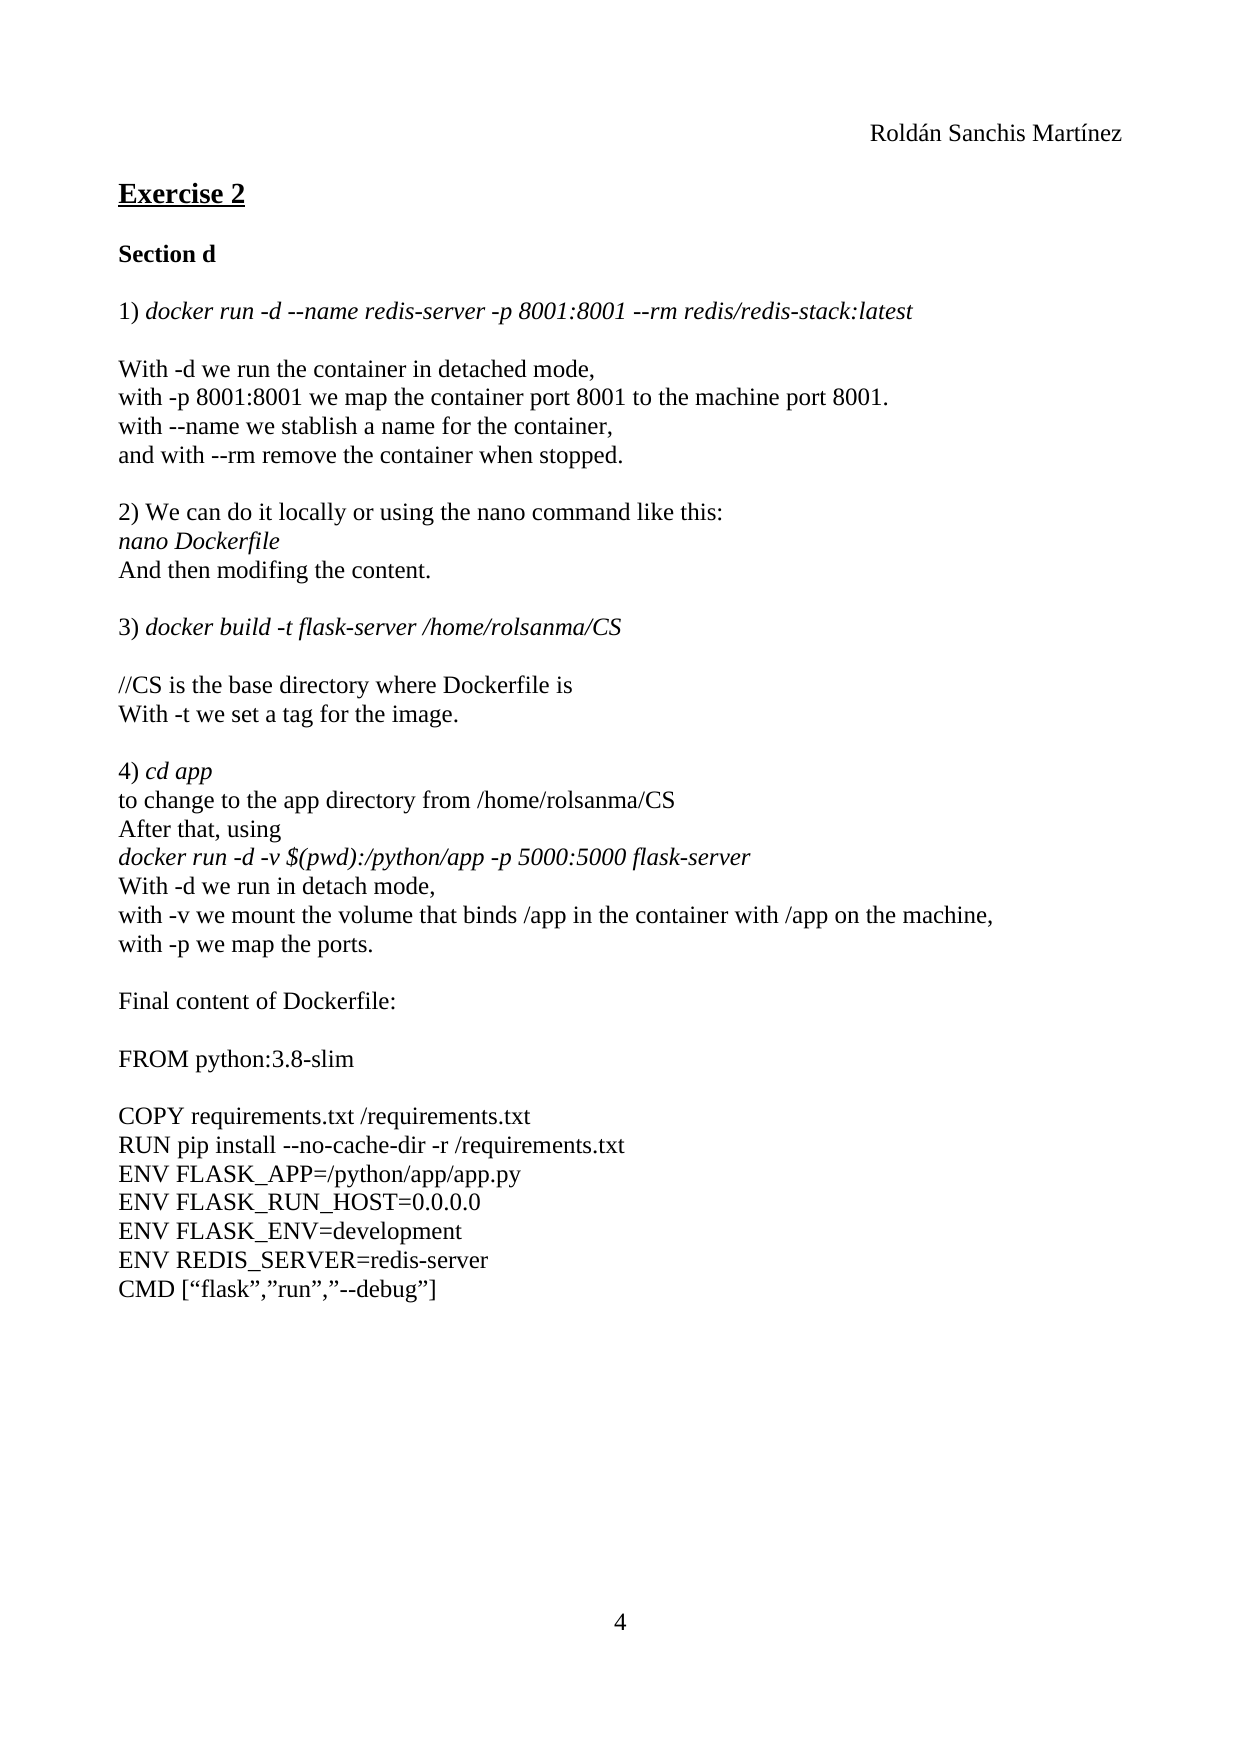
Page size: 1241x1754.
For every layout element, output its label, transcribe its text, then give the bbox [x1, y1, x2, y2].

text With -t we set a tag for the image. [118, 699, 1122, 727]
text After that, using [118, 814, 1122, 842]
text ENV FLASK_APP=/python/app/app.py [118, 1159, 1122, 1187]
text with -p 8001:8001 we map the container port 8001 to the machine port 8001. [118, 382, 1122, 411]
text //CS is the base directory where Dockerfile is [118, 670, 1122, 699]
text ENV REDIS_SERVER=redis-server [118, 1245, 1122, 1274]
text Section d [118, 239, 1122, 267]
text 2) We can do it locally or using the nano command like this: [118, 497, 1122, 526]
text with -v we mount the volume that binds /app in the container with /app on the machine, [118, 900, 1122, 929]
text 1) docker run -d --name redis-server -p 8001:8001 --rm redis/redis-stack:latest [118, 296, 1122, 325]
text And then modifing the content. [118, 555, 1122, 584]
text and with --rm remove the container when stopped. [118, 440, 1122, 469]
text Exercise 2 [118, 176, 1122, 210]
text With -d we run in detach mode, [118, 871, 1122, 900]
text ENV FLASK_RUN_HOST=0.0.0.0 [118, 1187, 1122, 1216]
text 4) cd app [118, 756, 1122, 785]
text With -d we run the container in detached mode, [118, 354, 1122, 382]
text with -p we map the ports. [118, 929, 1122, 957]
text CMD [“flask”,”run”,”--debug”] [118, 1274, 1122, 1302]
text with --name we stablish a name for the container, [118, 411, 1122, 440]
text Final content of Dockerfile: [118, 986, 1122, 1015]
text COPY requirements.txt /requirements.txt [118, 1101, 1122, 1130]
text ENV FLASK_ENV=development [118, 1216, 1122, 1245]
text RUN pip install --no-cache-dir -r /requirements.txt [118, 1130, 1122, 1159]
text to change to the app directory from /home/rolsanma/CS [118, 785, 1122, 814]
text nano Dockerfile [118, 526, 1122, 555]
text 3) docker build -t flask-server /home/rolsanma/CS [118, 612, 1122, 641]
text FROM python:3.8-slim [118, 1044, 1122, 1072]
text docker run -d -v $(pwd):/python/app -p 5000:5000 flask-server [118, 842, 1122, 871]
